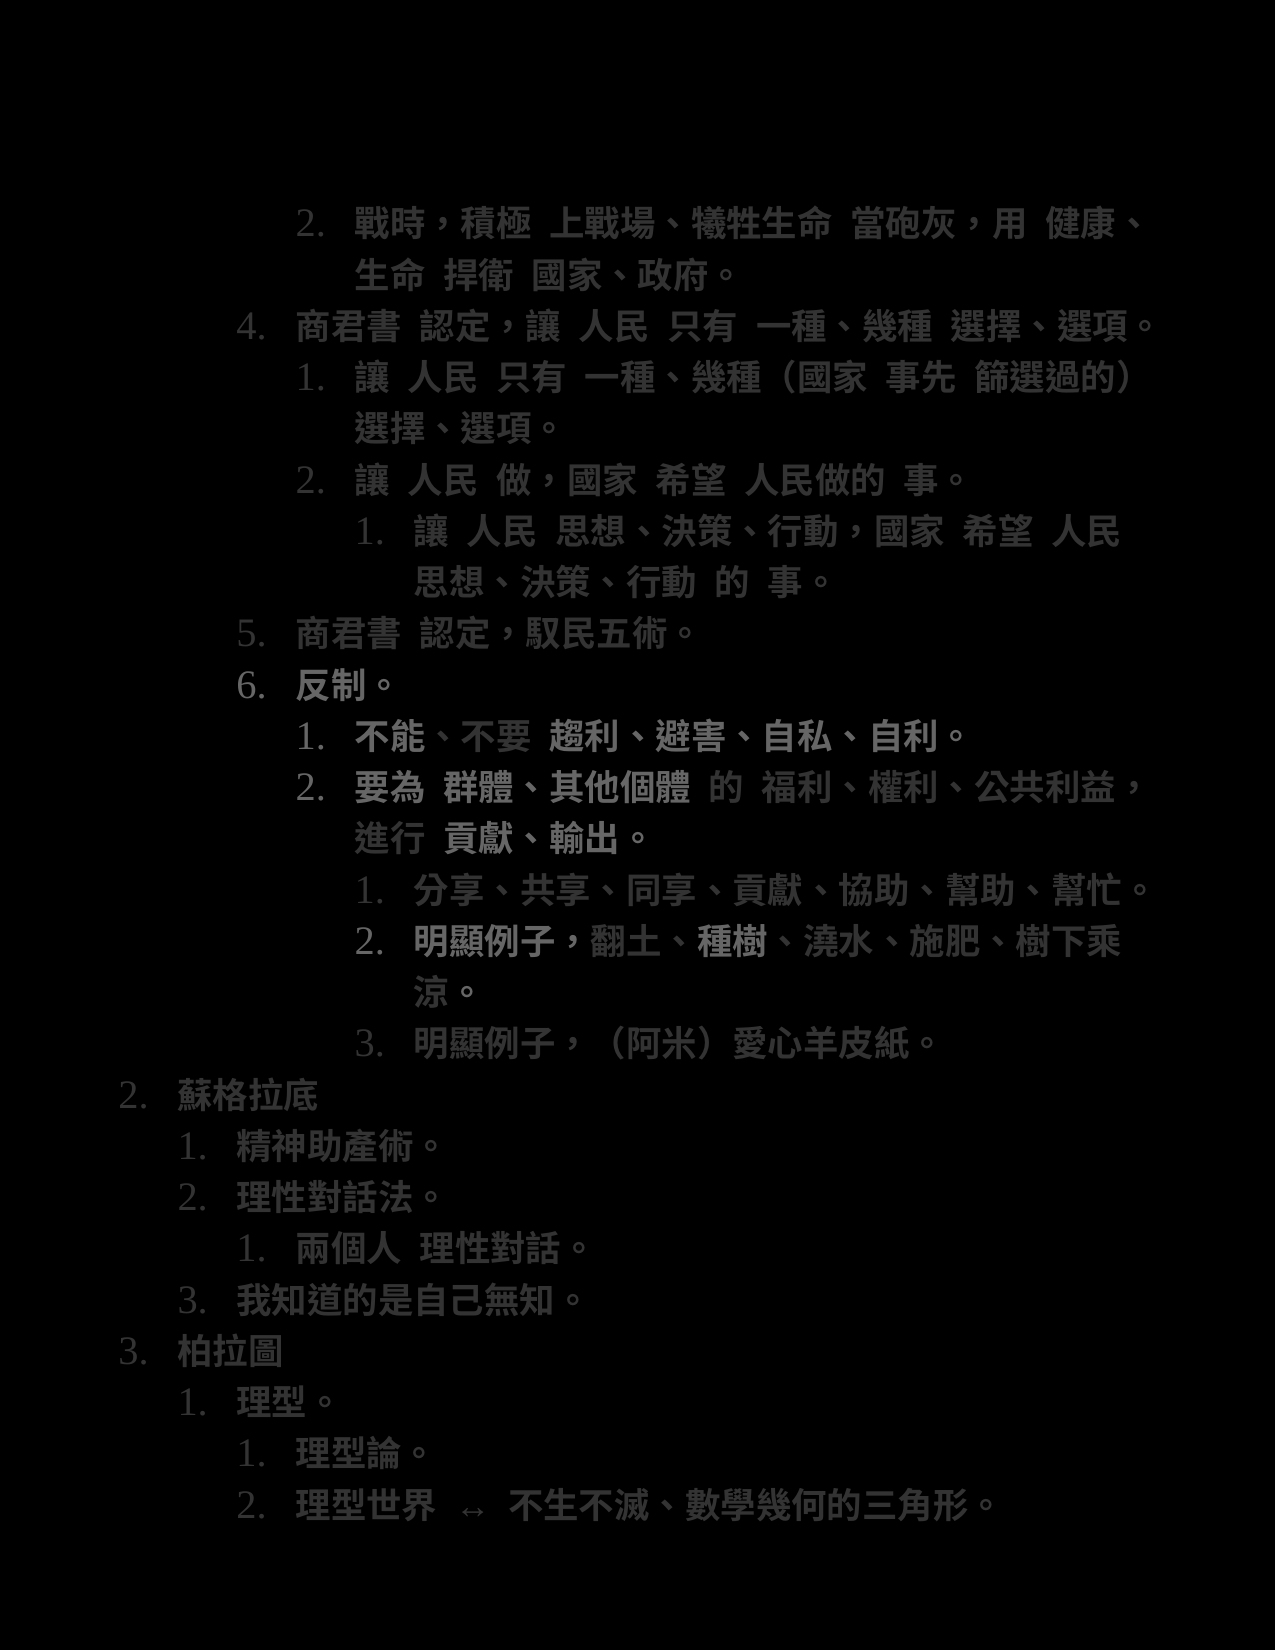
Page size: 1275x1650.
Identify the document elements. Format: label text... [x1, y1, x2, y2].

list 明顯例子，翻土、種樹、澆水、施肥、樹下乘涼。 [354, 913, 1157, 1016]
list 理型論。 [236, 1426, 1157, 1477]
list 讓 人民 思想、決策、行動，國家 希望 人民 思想、決策、行動 的 事。 [354, 503, 1157, 606]
list 精神助產術。 [177, 1118, 1157, 1169]
list 兩個人 理性對話。 [236, 1221, 1157, 1272]
list 蘇格拉底 [118, 1067, 1157, 1118]
list 讓 人民 做，國家 希望 人民做的 事。 [295, 452, 1157, 503]
list 理型。 [177, 1374, 1157, 1426]
list 我知道的是自己無知。 [177, 1272, 1157, 1323]
list 理性對話法。 [177, 1169, 1157, 1221]
list 明顯例子，（阿米）愛心羊皮紙。 [354, 1016, 1157, 1067]
list 讓 人民 只有 一種、幾種（國家 事先 篩選過的）選擇、選項。 [295, 349, 1157, 452]
list 要為 群體、其他個體 的 福利、權利、公共利益，進行 貢獻、輸出。 [295, 759, 1157, 862]
list 戰時，積極 上戰場、犧牲生命 當砲灰，用 健康、生命 捍衛 國家、政府。 [295, 196, 1157, 298]
list 理型世界 ↔ 不生不滅、數學幾何的三角形。 [236, 1477, 1157, 1528]
list 分享、共享、同享、貢獻、協助、幫助、幫忙。 [354, 862, 1157, 913]
list 商君書 認定，馭民五術。 [236, 606, 1157, 657]
list 商君書 認定，讓 人民 只有 一種、幾種 選擇、選項。 [236, 298, 1157, 349]
list 柏拉圖 [118, 1323, 1157, 1374]
list 反制。 [236, 657, 1157, 708]
list 不能、不要 趨利、避害、自私、自利。 [295, 708, 1157, 759]
